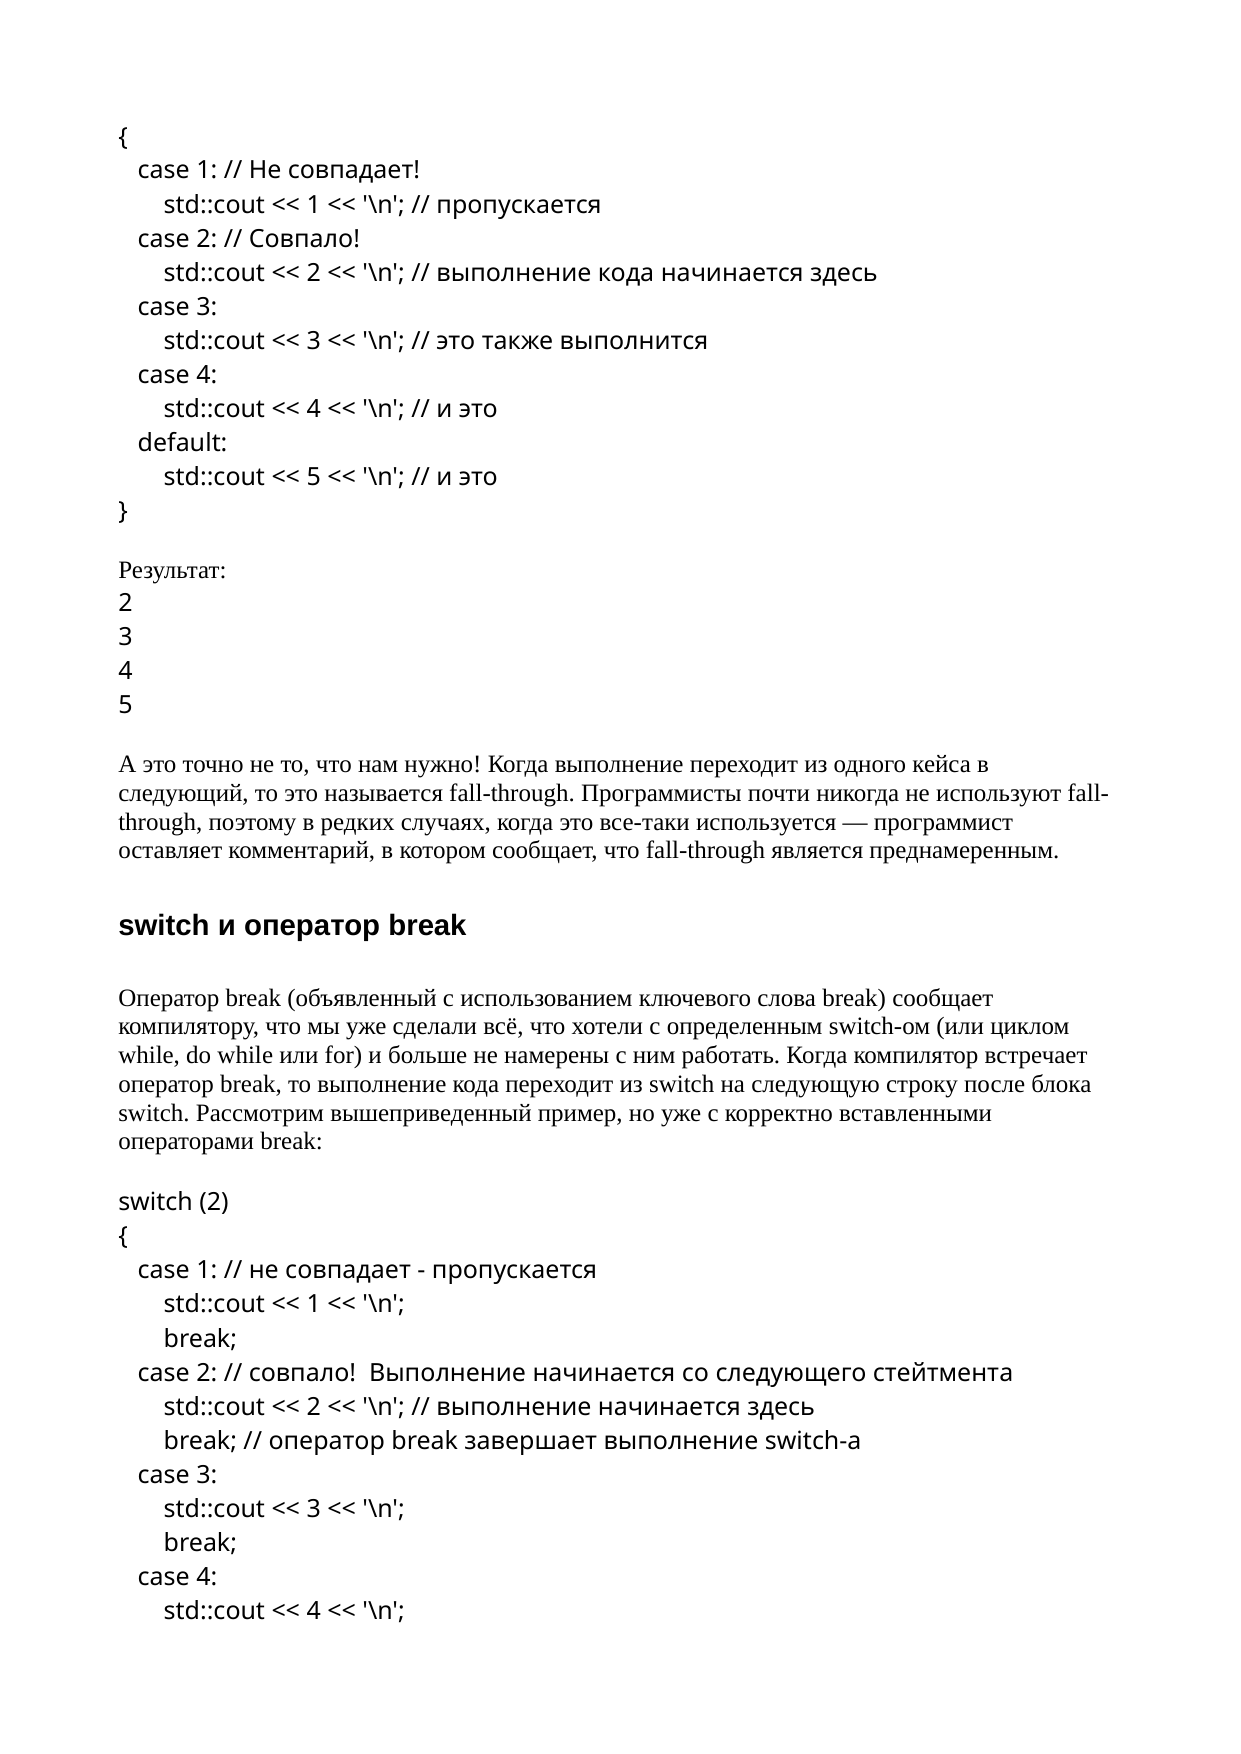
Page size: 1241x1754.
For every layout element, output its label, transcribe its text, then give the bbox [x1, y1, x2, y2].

text case 3: [118, 288, 1122, 322]
text Результат: [118, 556, 1122, 584]
text } [118, 493, 1122, 527]
text std::cout << 3 << '\n'; [118, 1491, 1122, 1524]
text case 3: [118, 1456, 1122, 1491]
text 4 [118, 652, 1122, 687]
text case 2: // Совпало! [118, 220, 1122, 254]
text case 4: [118, 1559, 1122, 1593]
text std::cout << 4 << '\n'; // и это [118, 391, 1122, 425]
text case 2: // совпало! Выполнение начинается со следующего стейтмента [118, 1354, 1122, 1388]
text 5 [118, 687, 1122, 721]
text std::cout << 1 << '\n'; [118, 1286, 1122, 1320]
text А это точно не то, что нам нужно! Когда выполнение переходит из одного кейса в следующий, то это называется fall-through. Программисты почти никогда не используют fall-through, поэтому в редких случаях, когда это все-таки используется — программист оставляет комментарий, в котором сообщает, что fall-through является преднамеренным. [118, 749, 1122, 864]
subtitle switch и оператор break [118, 908, 1122, 941]
text 3 [118, 618, 1122, 652]
text std::cout << 3 << '\n'; // это также выполнится [118, 322, 1122, 357]
text Оператор break (объявленный с использованием ключевого слова break) сообщает компилятору, что мы уже сделали всё, что хотели с определенным switch-ом (или циклом while, do while или for) и больше не намерены с ним работать. Когда компилятор встречает оператор break, то выполнение кода переходит из switch на следующую строку после блока switch. Рассмотрим вышеприведенный пример, но уже с корректно вставленными операторами break: [118, 983, 1122, 1155]
text std::cout << 5 << '\n'; // и это [118, 459, 1122, 493]
text case 4: [118, 357, 1122, 391]
text std::cout << 2 << '\n'; // выполнение начинается здесь [118, 1388, 1122, 1422]
text default: [118, 425, 1122, 459]
text break; [118, 1320, 1122, 1354]
text case 1: // Не совпадает! [118, 152, 1122, 186]
text case 1: // не совпадает - пропускается [118, 1252, 1122, 1286]
text std::cout << 4 << '\n'; [118, 1593, 1122, 1627]
text 2 [118, 584, 1122, 618]
text { [118, 118, 1122, 152]
text std::cout << 1 << '\n'; // пропускается [118, 186, 1122, 220]
text switch (2) [118, 1184, 1122, 1218]
text std::cout << 2 << '\n'; // выполнение кода начинается здесь [118, 254, 1122, 288]
text { [118, 1218, 1122, 1252]
text break; // оператор break завершает выполнение switch-а [118, 1422, 1122, 1456]
text break; [118, 1524, 1122, 1559]
